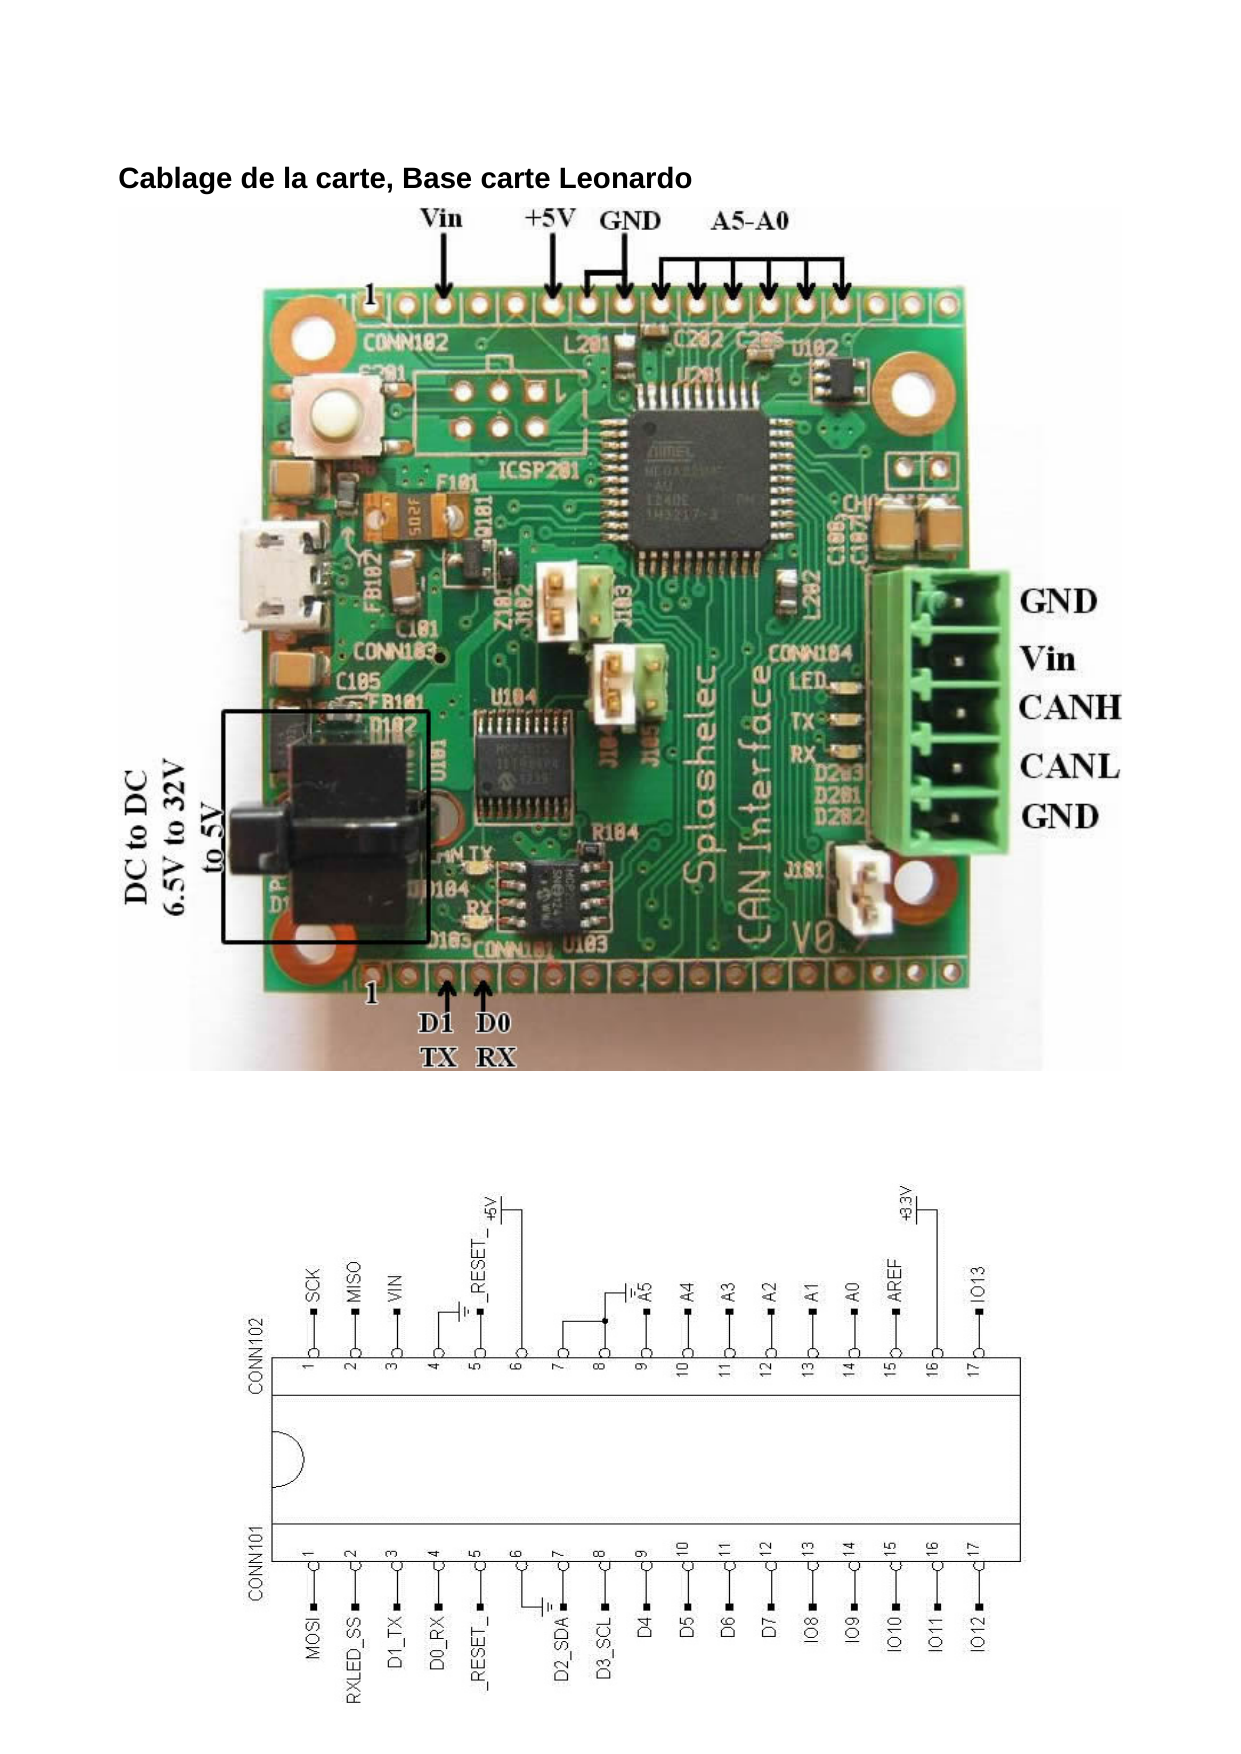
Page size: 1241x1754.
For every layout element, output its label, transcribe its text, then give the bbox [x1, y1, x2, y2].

picture [243, 1183, 1029, 1716]
picture [118, 207, 1123, 1071]
subtitle Cablage de la carte, Base carte Leonardo [118, 161, 1122, 195]
